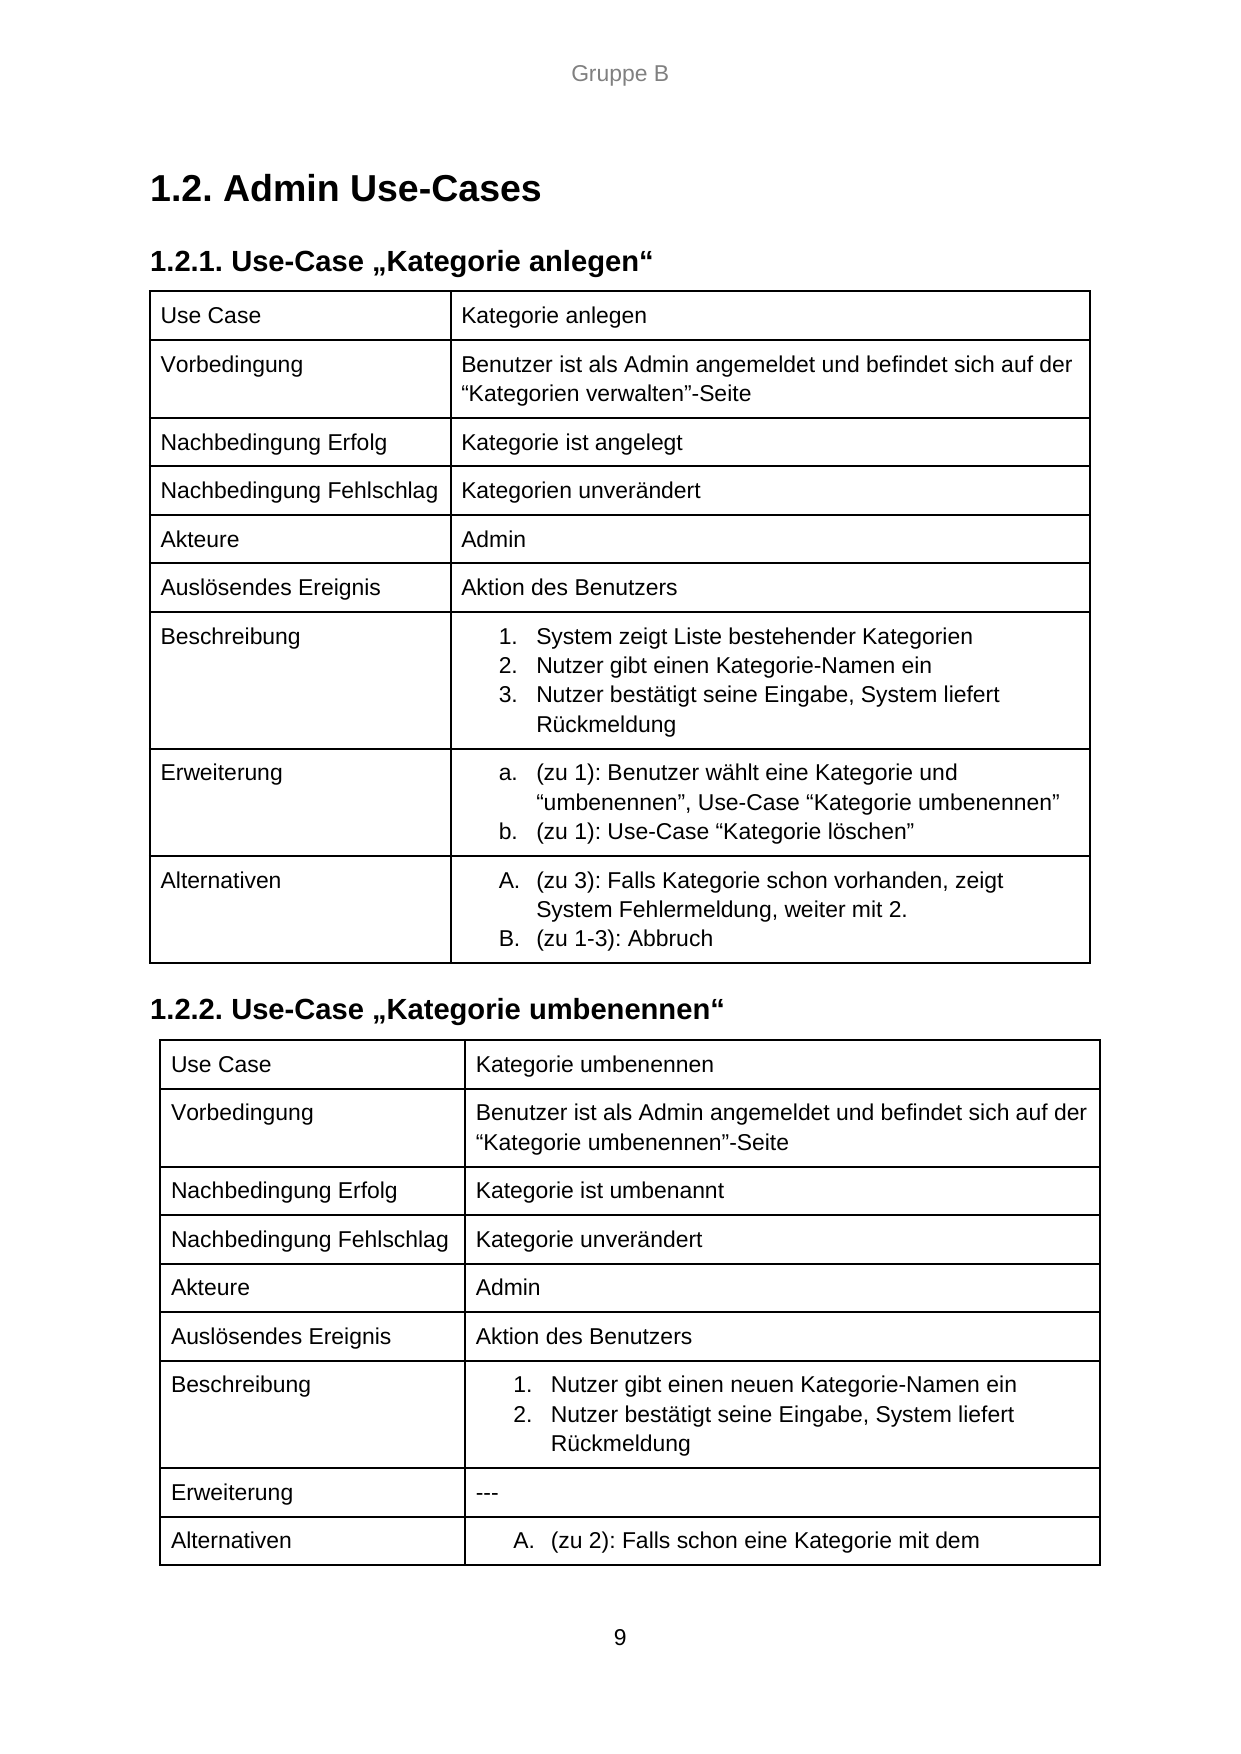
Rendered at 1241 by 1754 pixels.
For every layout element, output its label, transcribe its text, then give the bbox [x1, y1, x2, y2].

table_cell Nachbedingung Fehlschlag [151, 467, 450, 514]
subtitle Use-Case „Kategorie umbenennen“ [150, 993, 1090, 1026]
table_cell Erweiterung [151, 750, 450, 855]
table_cell Alternativen [151, 857, 450, 962]
table_cell Nachbedingung Erfolg [151, 419, 450, 465]
table_cell Admin [466, 1265, 1099, 1311]
table_header Kategorie umbenennen [466, 1041, 1099, 1088]
table_cell Kategorie ist angelegt [452, 419, 1089, 465]
table_cell Akteure [151, 516, 450, 562]
table_cell Beschreibung [161, 1362, 464, 1467]
subtitle Admin Use-Cases [150, 167, 1090, 209]
subtitle Use-Case „Kategorie anlegen“ [150, 244, 1090, 277]
table_cell Auslösendes Ereignis [161, 1313, 464, 1360]
table_cell Nachbedingung Fehlschlag [161, 1216, 464, 1263]
table_cell Nachbedingung Erfolg [161, 1168, 464, 1214]
table_header Kategorie anlegen [452, 292, 1089, 339]
table_cell (zu 2): Falls schon eine Kategorie mit dem [466, 1518, 1099, 1564]
table_cell (zu 1): Benutzer wählt eine Kategorie und “umbenennen”, Use-Case “Kategorie umbenennen” (zu 1): Use-Case “Kategorie löschen” [452, 750, 1089, 855]
table_cell Alternativen [161, 1518, 464, 1564]
table_cell Vorbedingung [151, 341, 450, 417]
table_cell Vorbedingung [161, 1090, 464, 1166]
table_header Use Case [151, 292, 450, 339]
table_cell System zeigt Liste bestehender Kategorien Nutzer gibt einen Kategorie-Namen ein Nutzer bestätigt seine Eingabe, System liefert Rückmeldung [452, 613, 1089, 747]
table_cell Aktion des Benutzers [452, 564, 1089, 611]
table_cell Benutzer ist als Admin angemeldet und befindet sich auf der “Kategorien verwalten”-Seite [452, 341, 1089, 417]
table_cell Erweiterung [161, 1469, 464, 1516]
table_cell Nutzer gibt einen neuen Kategorie-Namen ein Nutzer bestätigt seine Eingabe, System liefert Rückmeldung [466, 1362, 1099, 1467]
table_cell Beschreibung [151, 613, 450, 747]
table_cell Admin [452, 516, 1089, 562]
table_cell (zu 3): Falls Kategorie schon vorhanden, zeigt System Fehlermeldung, weiter mit 2. (zu 1-3): Abbruch [452, 857, 1089, 962]
table_cell Benutzer ist als Admin angemeldet und befindet sich auf der “Kategorie umbenennen”-Seite [466, 1090, 1099, 1166]
table_cell Kategorie ist umbenannt [466, 1168, 1099, 1214]
table_cell Auslösendes Ereignis [151, 564, 450, 611]
table_cell Aktion des Benutzers [466, 1313, 1099, 1360]
table_cell Akteure [161, 1265, 464, 1311]
table_cell Kategorien unverändert [452, 467, 1089, 514]
table_cell Kategorie unverändert [466, 1216, 1099, 1263]
table_header Use Case [161, 1041, 464, 1088]
table_cell --- [466, 1469, 1099, 1516]
